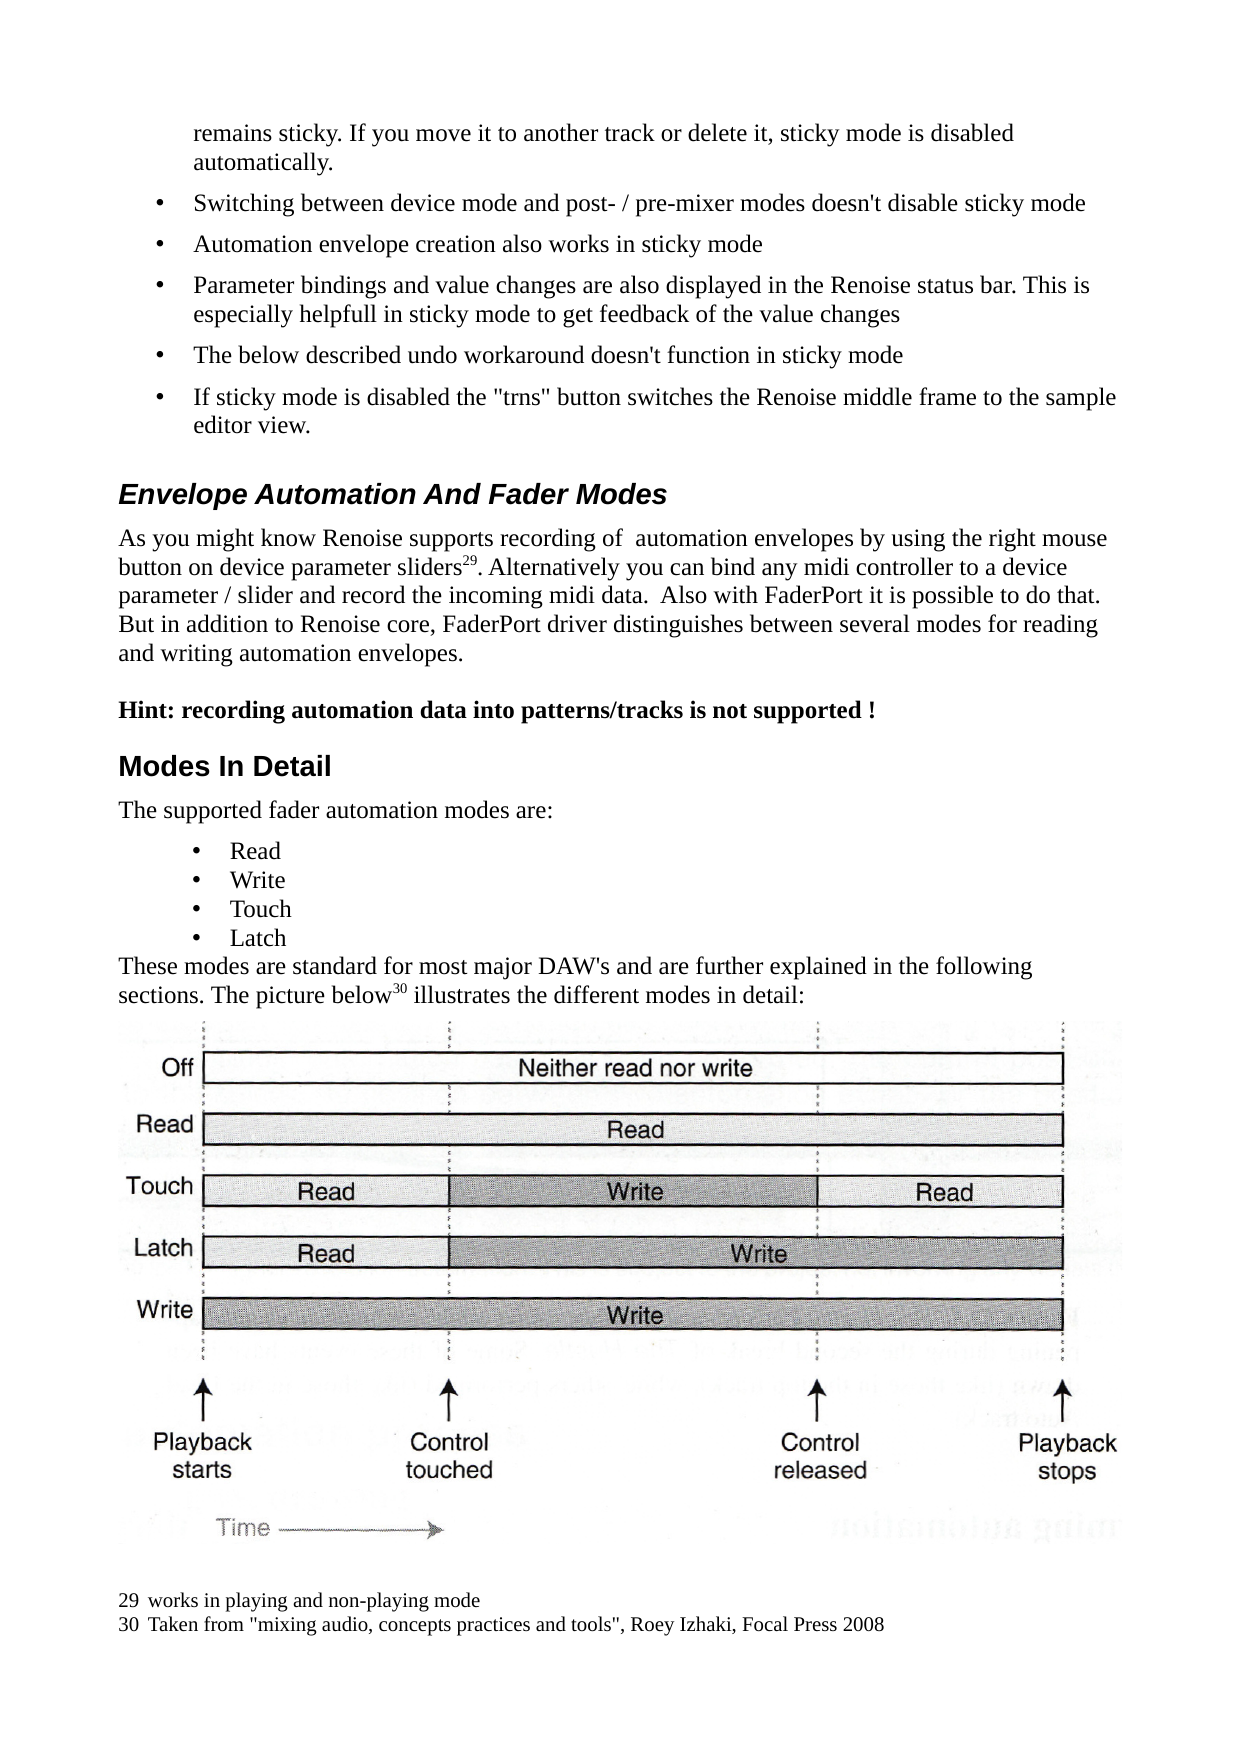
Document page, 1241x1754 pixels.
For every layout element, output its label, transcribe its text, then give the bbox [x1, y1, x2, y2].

subtitle Envelope Automation And Fader Modes [118, 477, 1122, 510]
picture [118, 1021, 1123, 1544]
list If sticky mode is disabled the "trns" button switches the Renoise middle frame to the sample editor view. [156, 382, 1122, 439]
list The below described undo workaround doesn't function in sticky mode [156, 341, 1122, 369]
text Taken from "mixing audio, concepts practices and tools", Roey Izhaki, Focal Press 2008 [118, 1612, 1122, 1636]
text The supported fader automation modes are: [118, 795, 1122, 824]
text Hint: recording automation data into patterns/tracks is not supported ! [118, 695, 1122, 724]
list Touch [192, 894, 1122, 923]
list Latch [192, 923, 1122, 951]
list Write [192, 865, 1122, 894]
subtitle Modes In Detail [118, 749, 1122, 783]
list Read [192, 836, 1122, 865]
list Automation envelope creation also works in sticky mode [156, 229, 1122, 258]
list Switching between device mode and post- / pre-mixer modes doesn't disable sticky mode [156, 188, 1122, 217]
text As you might know Renoise supports recording of automation envelopes by using the right mouse button on device parameter sliders. Alternatively you can bind any midi controller to a device parameter / slider and record the incoming midi data. Also with FaderPort it is possible to do that. But in addition to Renoise core, FaderPort driver distinguishes between several modes for reading and writing automation envelopes. [118, 523, 1122, 667]
list remains sticky. If you move it to another track or delete it, sticky mode is disabled automatically. [156, 118, 1122, 176]
text These modes are standard for most major DAW's and are further explained in the following sections. The picture below illustrates the different modes in detail: [118, 951, 1122, 1009]
text works in playing and non-playing mode [118, 1588, 1122, 1612]
list Parameter bindings and value changes are also displayed in the Renoise status bar. This is especially helpfull in sticky mode to get feedback of the value changes [156, 271, 1122, 328]
